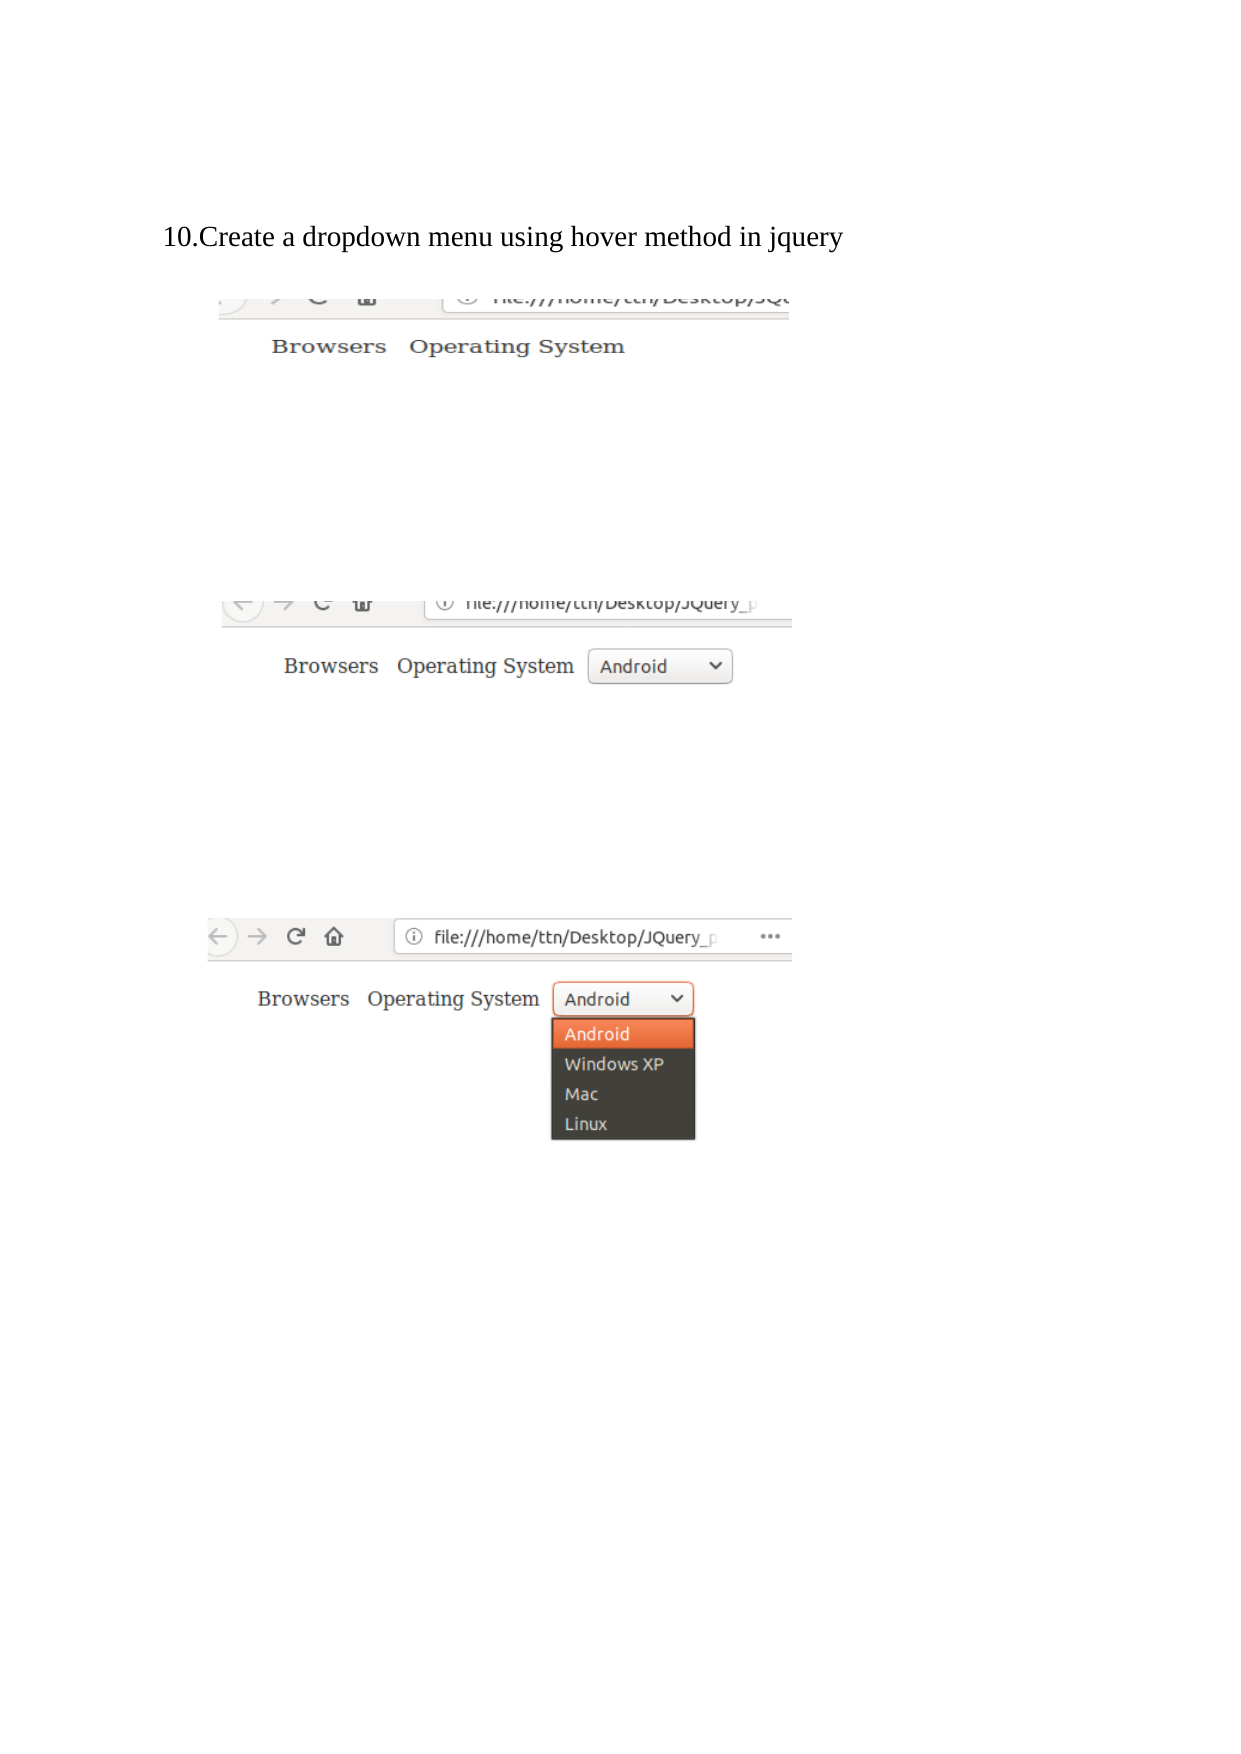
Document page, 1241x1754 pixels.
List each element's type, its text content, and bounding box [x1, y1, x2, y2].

picture [221, 601, 621, 842]
list Create a dropdown menu using hover method in jquery [162, 219, 1122, 252]
picture [218, 299, 566, 512]
picture [207, 918, 658, 1274]
